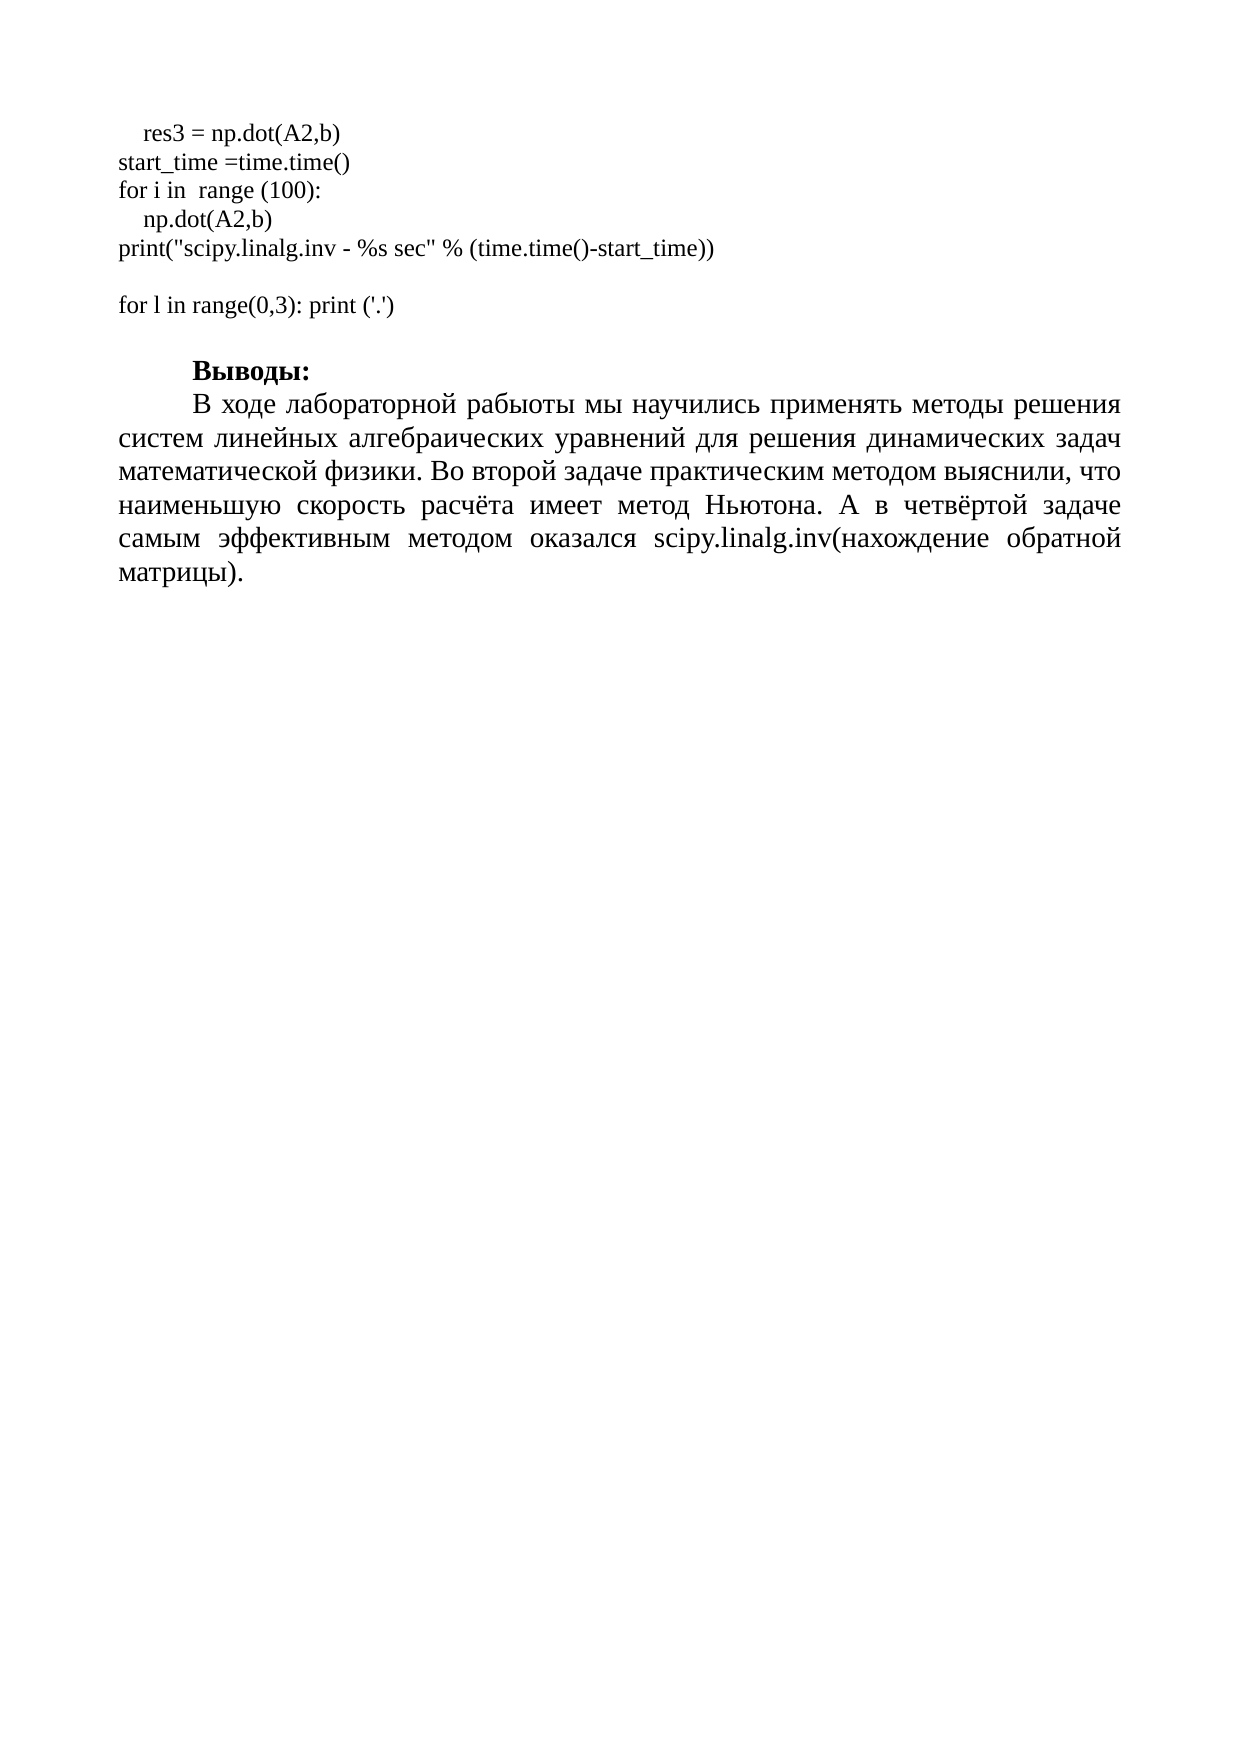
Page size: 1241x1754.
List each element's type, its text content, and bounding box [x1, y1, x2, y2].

text res3 = np.dot(A2,b) [118, 118, 1122, 147]
text start_time =time.time() [118, 147, 1122, 176]
text for i in range (100): [118, 176, 1122, 204]
text Выводы: [118, 353, 1122, 386]
text print("scipy.linalg.inv - %s sec" % (time.time()-start_time)) [118, 233, 1122, 262]
text np.dot(A2,b) [118, 204, 1122, 233]
text В ходе лабораторной рабыоты мы научились применять методы решения систем линейных алгебраических уравнений для решения динамических задач математической физики. Во второй задаче практическим методом выяснили, что наименьшую скорость расчёта имеет метод Ньютона. А в четвёртой задаче самым эффективным методом оказался scipy.linalg.inv(нахождение обратной матрицы). [118, 386, 1122, 588]
text for l in range(0,3): print ('.') [118, 291, 1122, 319]
